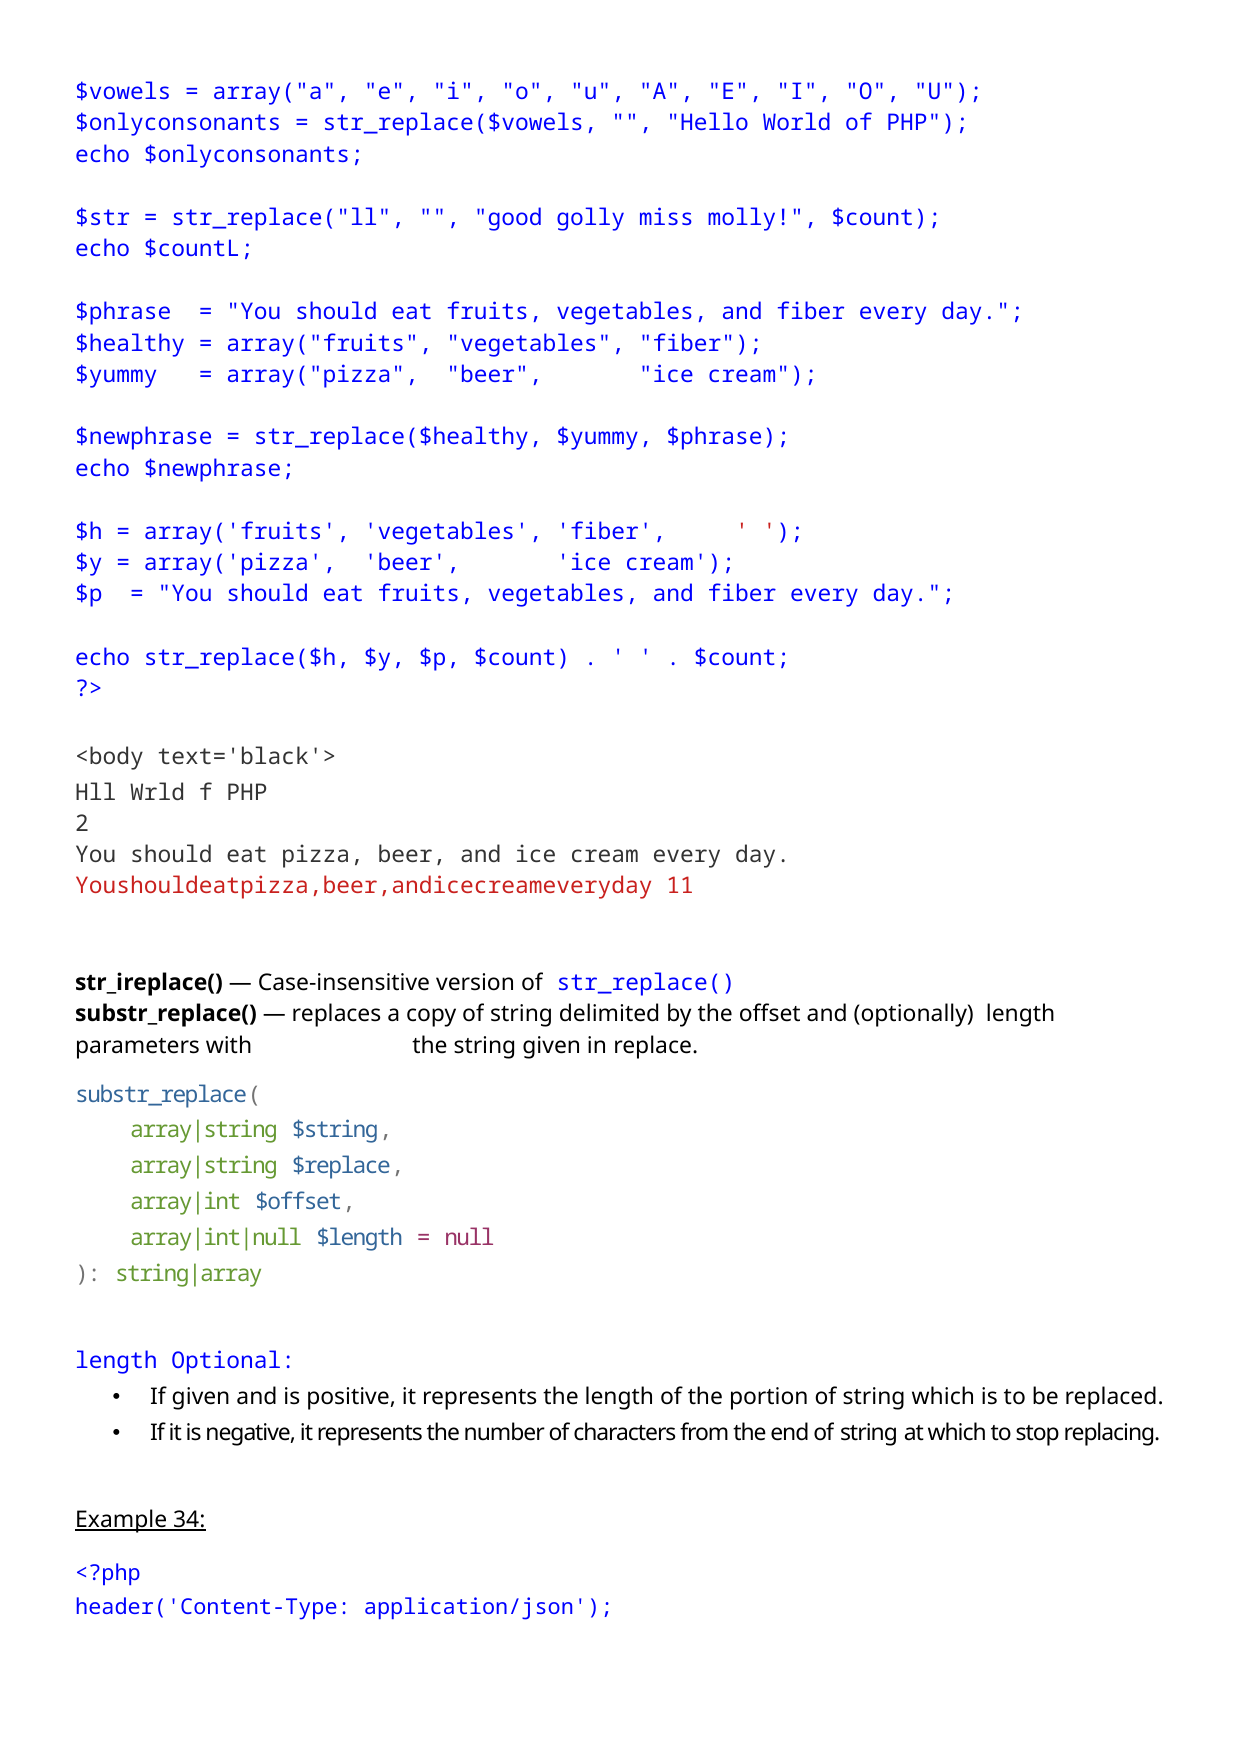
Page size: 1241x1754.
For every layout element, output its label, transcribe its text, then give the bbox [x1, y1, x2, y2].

text Youshouldeatpizza,beer,andicecreameveryday 11 [75, 869, 1166, 901]
text echo str_replace($h, $y, $p, $count) . ' ' . $count; [75, 640, 1166, 672]
subtitle If it is negative, it represents the number of characters from the end of string at which to stop replacing. [112, 1416, 1166, 1447]
text echo $newphrase; [75, 451, 1166, 483]
text substr_replace( array|string $string, array|string $replace, array|int $offset, array|int|null $length = null ): string|array [75, 1077, 1166, 1288]
text echo $onlyconsonants; [75, 137, 1166, 169]
text $y = array('pizza', 'beer', 'ice cream'); [75, 546, 1166, 577]
text Hll Wrld f PHP [75, 776, 1166, 807]
text $newphrase = str_replace($healthy, $yummy, $phrase); [75, 420, 1166, 451]
text str_ireplace() — Case-insensitive version of str_replace() [75, 966, 1166, 997]
text <?php [75, 1556, 1166, 1586]
text header('Content-Type: application/json'); [75, 1591, 1166, 1620]
text $healthy = array("fruits", "vegetables", "fiber"); [75, 326, 1166, 358]
text $vowels = array("a", "e", "i", "o", "u", "A", "E", "I", "O", "U"); [75, 75, 1166, 106]
text ?> [75, 672, 1166, 703]
text $yummy = array("pizza", "beer", "ice cream"); [75, 358, 1166, 389]
subtitle length Optional: [75, 1344, 1166, 1375]
text echo $countL; [75, 232, 1166, 263]
text <body text='black'> [75, 740, 1166, 771]
text $onlyconsonants = str_replace($vowels, "", "Hello World of PHP"); [75, 106, 1166, 137]
text Example 34: [75, 1503, 1166, 1534]
text $p = "You should eat fruits, vegetables, and fiber every day."; [75, 577, 1166, 608]
text 2 [75, 807, 1166, 838]
text $h = array('fruits', 'vegetables', 'fiber', ' '); [75, 515, 1166, 546]
text substr_replace() — replaces a copy of string delimited by the offset and (optionally) length parameters with the string given in replace. [75, 997, 1166, 1060]
text You should eat pizza, beer, and ice cream every day. [75, 838, 1166, 869]
subtitle If given and is positive, it represents the length of the portion of string which is to be replaced. [112, 1380, 1166, 1411]
text $phrase = "You should eat fruits, vegetables, and fiber every day."; [75, 295, 1166, 326]
text $str = str_replace("ll", "", "good golly miss molly!", $count); [75, 201, 1166, 232]
